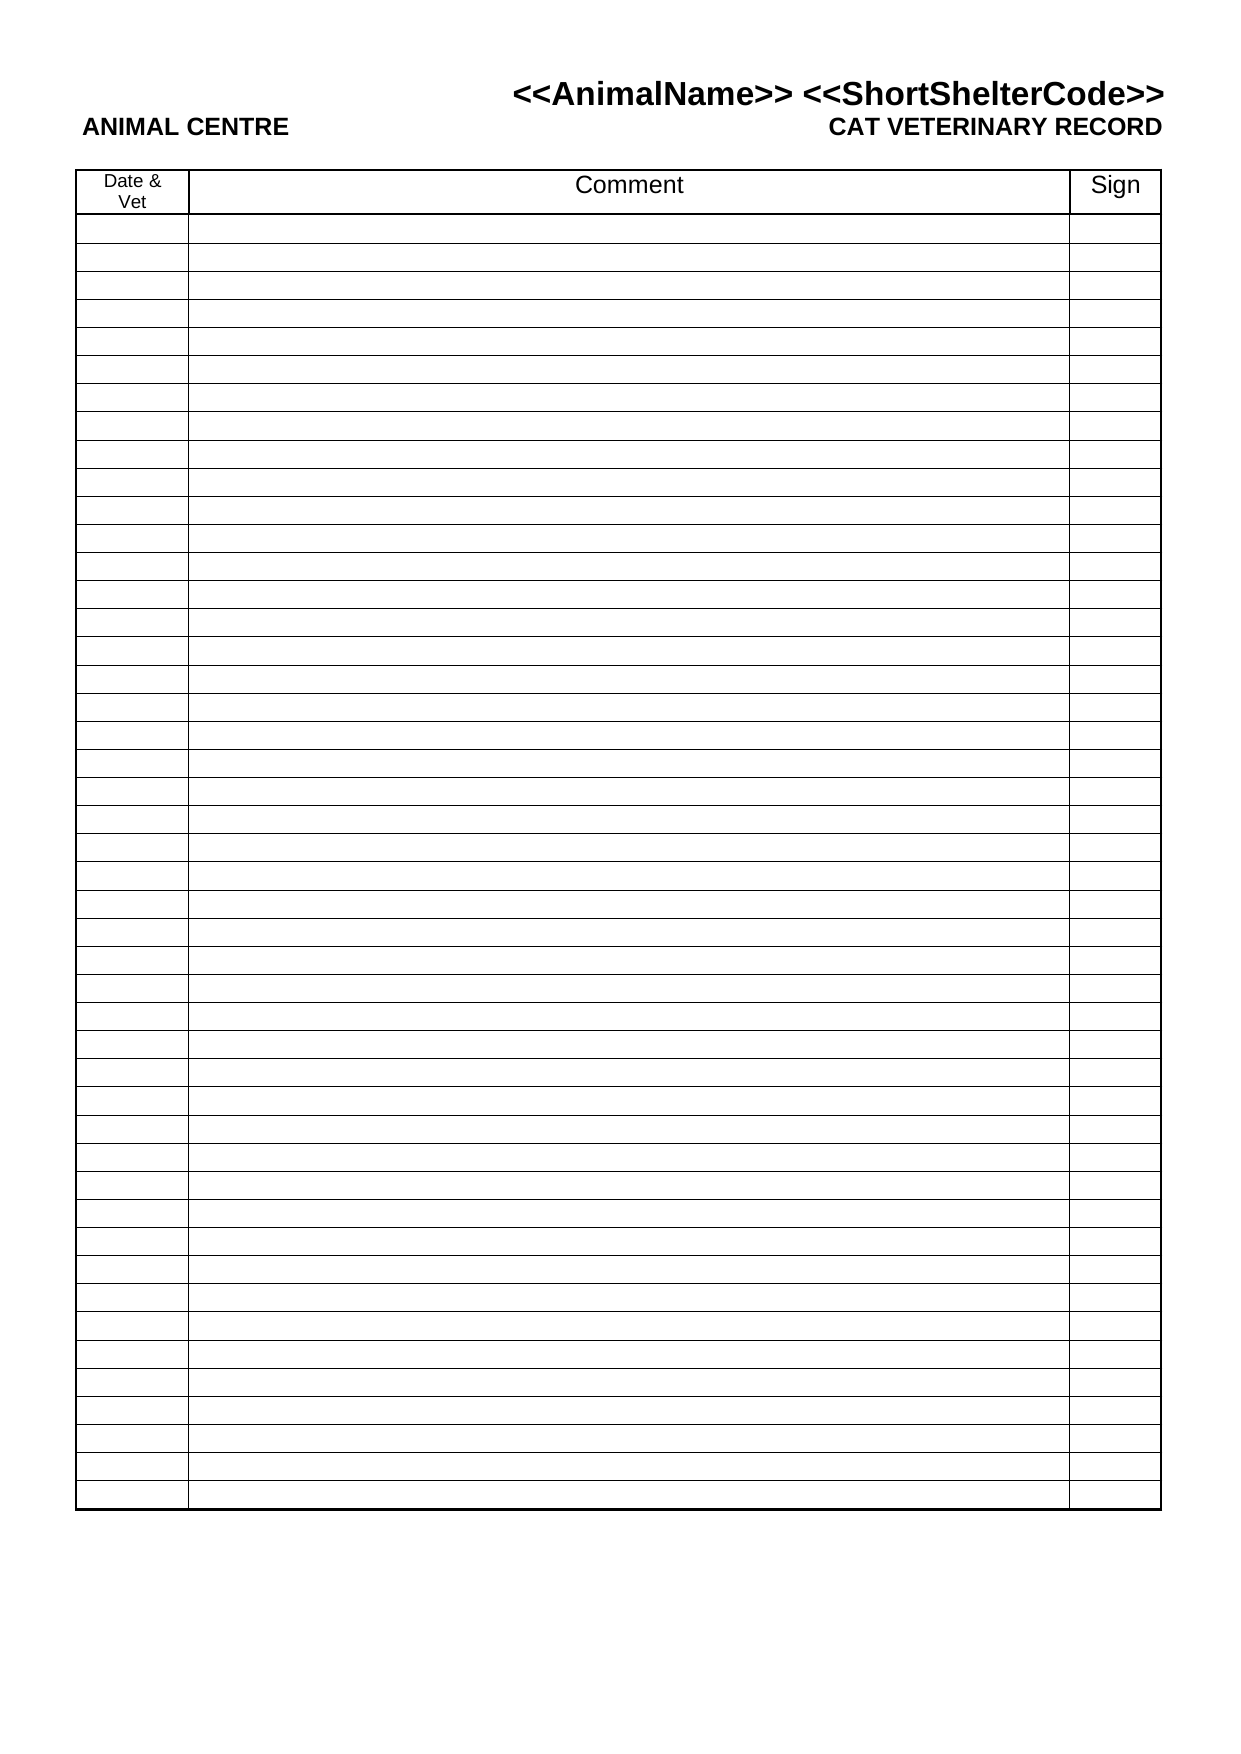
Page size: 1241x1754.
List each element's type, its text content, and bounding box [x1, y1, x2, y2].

table_cell [1070, 1116, 1160, 1143]
table_cell [77, 919, 188, 946]
table_cell [1070, 1087, 1160, 1115]
table_cell [1070, 862, 1160, 890]
table_cell [77, 1341, 188, 1368]
table_cell [1070, 947, 1160, 974]
table_cell [1070, 553, 1160, 580]
table_cell [189, 834, 1069, 861]
table_cell [77, 609, 188, 636]
table_cell [1070, 1481, 1160, 1508]
table_cell [77, 1003, 188, 1030]
table_cell [77, 441, 188, 468]
table_cell [77, 525, 188, 552]
table_cell [1070, 412, 1160, 440]
table_cell [189, 1369, 1069, 1396]
table_cell [189, 553, 1069, 580]
table_cell [189, 441, 1069, 468]
table_cell [1070, 469, 1160, 496]
table_cell [77, 1453, 188, 1480]
table_cell [77, 891, 188, 918]
table_cell [189, 412, 1069, 440]
table_cell [1070, 384, 1160, 411]
table_cell [77, 1200, 188, 1227]
table_cell [189, 525, 1069, 552]
table_cell [77, 1087, 188, 1115]
table_cell [77, 1481, 188, 1508]
table_cell [1070, 525, 1160, 552]
table_cell [77, 384, 188, 411]
table_cell [77, 1144, 188, 1171]
table_cell [77, 1397, 188, 1424]
table_cell [1070, 328, 1160, 355]
table_cell [77, 778, 188, 805]
table_cell [1070, 1200, 1160, 1227]
table_cell [77, 215, 188, 243]
text ANIMAL CENTRE CAT VETERINARY RECORD [75, 112, 1165, 141]
table_cell [77, 300, 188, 327]
table_cell [189, 497, 1069, 524]
table_cell [189, 722, 1069, 749]
table_cell [189, 1312, 1069, 1340]
table_cell [189, 272, 1069, 299]
table_cell [189, 1397, 1069, 1424]
table_cell [77, 1312, 188, 1340]
table_cell [189, 637, 1069, 665]
table_cell [189, 300, 1069, 327]
table_cell [1070, 1341, 1160, 1368]
table_cell [189, 1116, 1069, 1143]
table_cell [1070, 1284, 1160, 1311]
text <<AnimalName>> <<ShortShelterCode>> [75, 75, 1165, 112]
table_cell [189, 1087, 1069, 1115]
table_cell [1070, 778, 1160, 805]
table_cell [189, 328, 1069, 355]
table_cell [189, 244, 1069, 271]
table_cell [1070, 215, 1160, 243]
table_cell [1070, 694, 1160, 721]
table_cell [1070, 356, 1160, 383]
table_cell [77, 1031, 188, 1058]
table_cell [77, 694, 188, 721]
table_cell [189, 666, 1069, 693]
table_cell [1070, 300, 1160, 327]
table_cell [77, 328, 188, 355]
table_cell [1070, 497, 1160, 524]
table_cell [1070, 581, 1160, 608]
table_cell [77, 1228, 188, 1255]
table_cell [77, 1059, 188, 1086]
table_cell [77, 581, 188, 608]
table_cell [189, 1481, 1069, 1508]
table_cell [189, 1228, 1069, 1255]
table_cell [77, 834, 188, 861]
table_cell [189, 778, 1069, 805]
table_cell [189, 694, 1069, 721]
table_cell [189, 862, 1069, 890]
table_cell [77, 272, 188, 299]
table_cell [189, 919, 1069, 946]
table_cell [1070, 637, 1160, 665]
table_cell [1070, 806, 1160, 833]
table_cell [1070, 1031, 1160, 1058]
table_cell [1070, 1172, 1160, 1199]
table_cell [189, 215, 1069, 243]
table_cell [189, 806, 1069, 833]
table_cell [189, 384, 1069, 411]
table_cell [77, 553, 188, 580]
table_cell [1070, 750, 1160, 777]
table_cell [1070, 666, 1160, 693]
table_cell [77, 244, 188, 271]
table_cell [1070, 834, 1160, 861]
table_cell [77, 1172, 188, 1199]
table_cell [77, 1369, 188, 1396]
table_cell [77, 947, 188, 974]
table_cell [189, 975, 1069, 1002]
table_cell [1070, 1003, 1160, 1030]
table_cell [1070, 1228, 1160, 1255]
table_cell [189, 609, 1069, 636]
table_cell [189, 750, 1069, 777]
table_cell [1070, 975, 1160, 1002]
table_cell [1070, 441, 1160, 468]
table_cell [77, 1256, 188, 1283]
table_cell [77, 356, 188, 383]
table_cell [77, 806, 188, 833]
table_header Sign [1071, 171, 1160, 213]
table_cell [77, 412, 188, 440]
table_cell [1070, 722, 1160, 749]
table_cell [77, 666, 188, 693]
table_cell [77, 497, 188, 524]
table_cell [1070, 244, 1160, 271]
table_cell [189, 1059, 1069, 1086]
table_cell [77, 1425, 188, 1452]
table_cell [189, 356, 1069, 383]
table_cell [1070, 1369, 1160, 1396]
table_cell [77, 637, 188, 665]
table_header Comment [190, 171, 1069, 213]
table_cell [77, 862, 188, 890]
table_cell [77, 1284, 188, 1311]
table_cell [189, 1256, 1069, 1283]
table_cell [1070, 609, 1160, 636]
table_cell [189, 891, 1069, 918]
table_cell [189, 1453, 1069, 1480]
table_cell [77, 975, 188, 1002]
table_cell [189, 947, 1069, 974]
table_cell [189, 581, 1069, 608]
table_cell [77, 722, 188, 749]
table_cell [189, 1200, 1069, 1227]
table_cell [189, 1144, 1069, 1171]
table_cell [1070, 1144, 1160, 1171]
table_cell [189, 1031, 1069, 1058]
table_cell [77, 469, 188, 496]
table_cell [1070, 891, 1160, 918]
table_cell [1070, 272, 1160, 299]
table_cell [1070, 1425, 1160, 1452]
table_cell [189, 1425, 1069, 1452]
table_cell [189, 1172, 1069, 1199]
table_header Date & Vet [77, 171, 188, 213]
table_cell [77, 1116, 188, 1143]
table_cell [189, 1284, 1069, 1311]
table_cell [189, 1341, 1069, 1368]
table_cell [1070, 1256, 1160, 1283]
table_cell [1070, 1059, 1160, 1086]
table_cell [77, 750, 188, 777]
table_cell [189, 1003, 1069, 1030]
table_cell [1070, 1312, 1160, 1340]
table_cell [1070, 1397, 1160, 1424]
table_cell [1070, 1453, 1160, 1480]
table_cell [1070, 919, 1160, 946]
table_cell [189, 469, 1069, 496]
